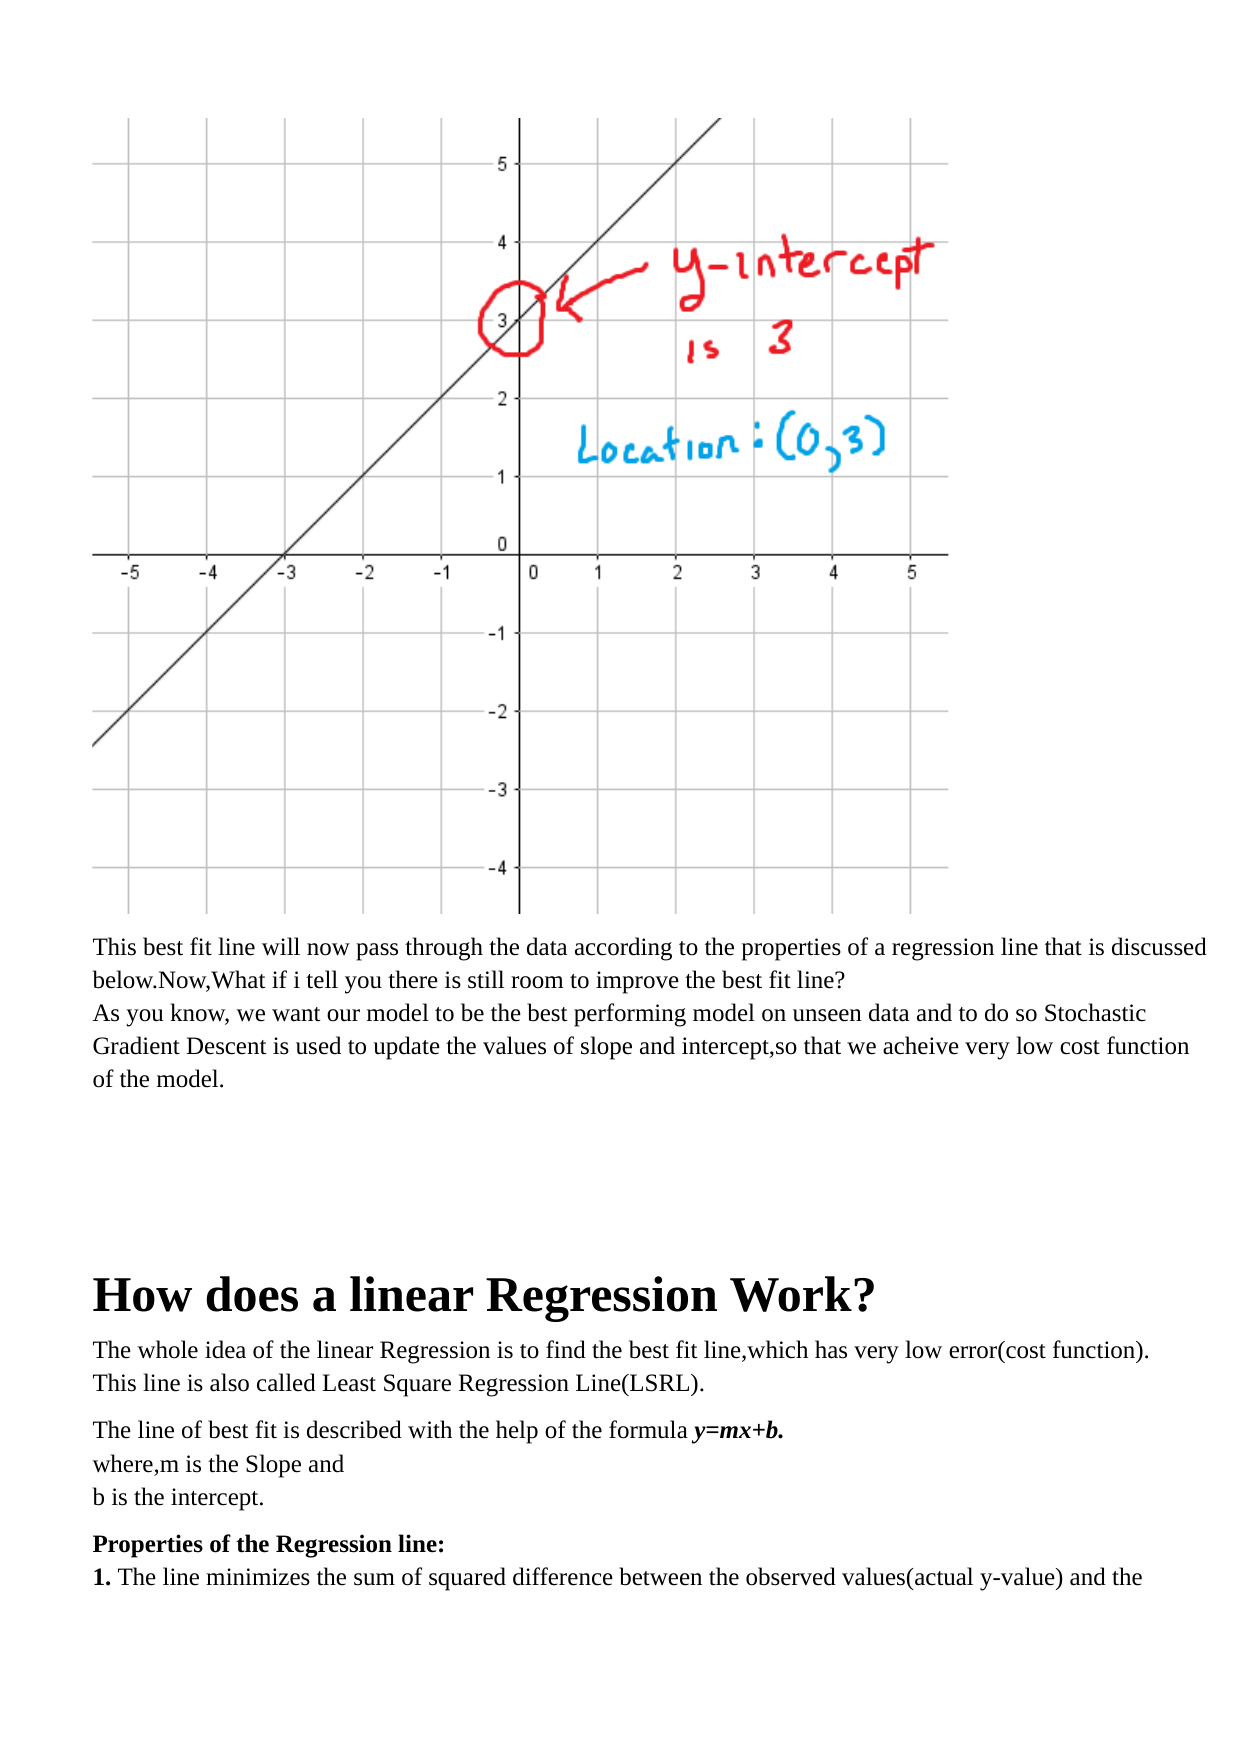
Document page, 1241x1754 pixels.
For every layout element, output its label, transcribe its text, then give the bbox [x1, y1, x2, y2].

picture [92, 118, 949, 914]
text This best fit line will now pass through the data according to the properties of a regression line that is discussed below.Now,What if i tell you there is still room to improve the best fit line? As you know, we want our model to be the best performing model on unseen data and to do so Stochastic Gradient Descent is used to update the values of slope and intercept,so that we acheive very low cost function of the model. [92, 932, 1208, 1126]
text The line of best fit is described with the help of the formula y=mx+b. where,m is the Slope and b is the intercept. [92, 1416, 1208, 1510]
subtitle How does a linear Regression Work? [92, 1265, 1208, 1322]
text Properties of the Regression line: 1. The line minimizes the sum of squared difference between the observed values(actual y-value) and the [92, 1529, 1208, 1591]
text The whole idea of the linear Regression is to find the best fit line,which has very low error(cost function). This line is also called Least Square Regression Line(LSRL). [92, 1335, 1208, 1397]
